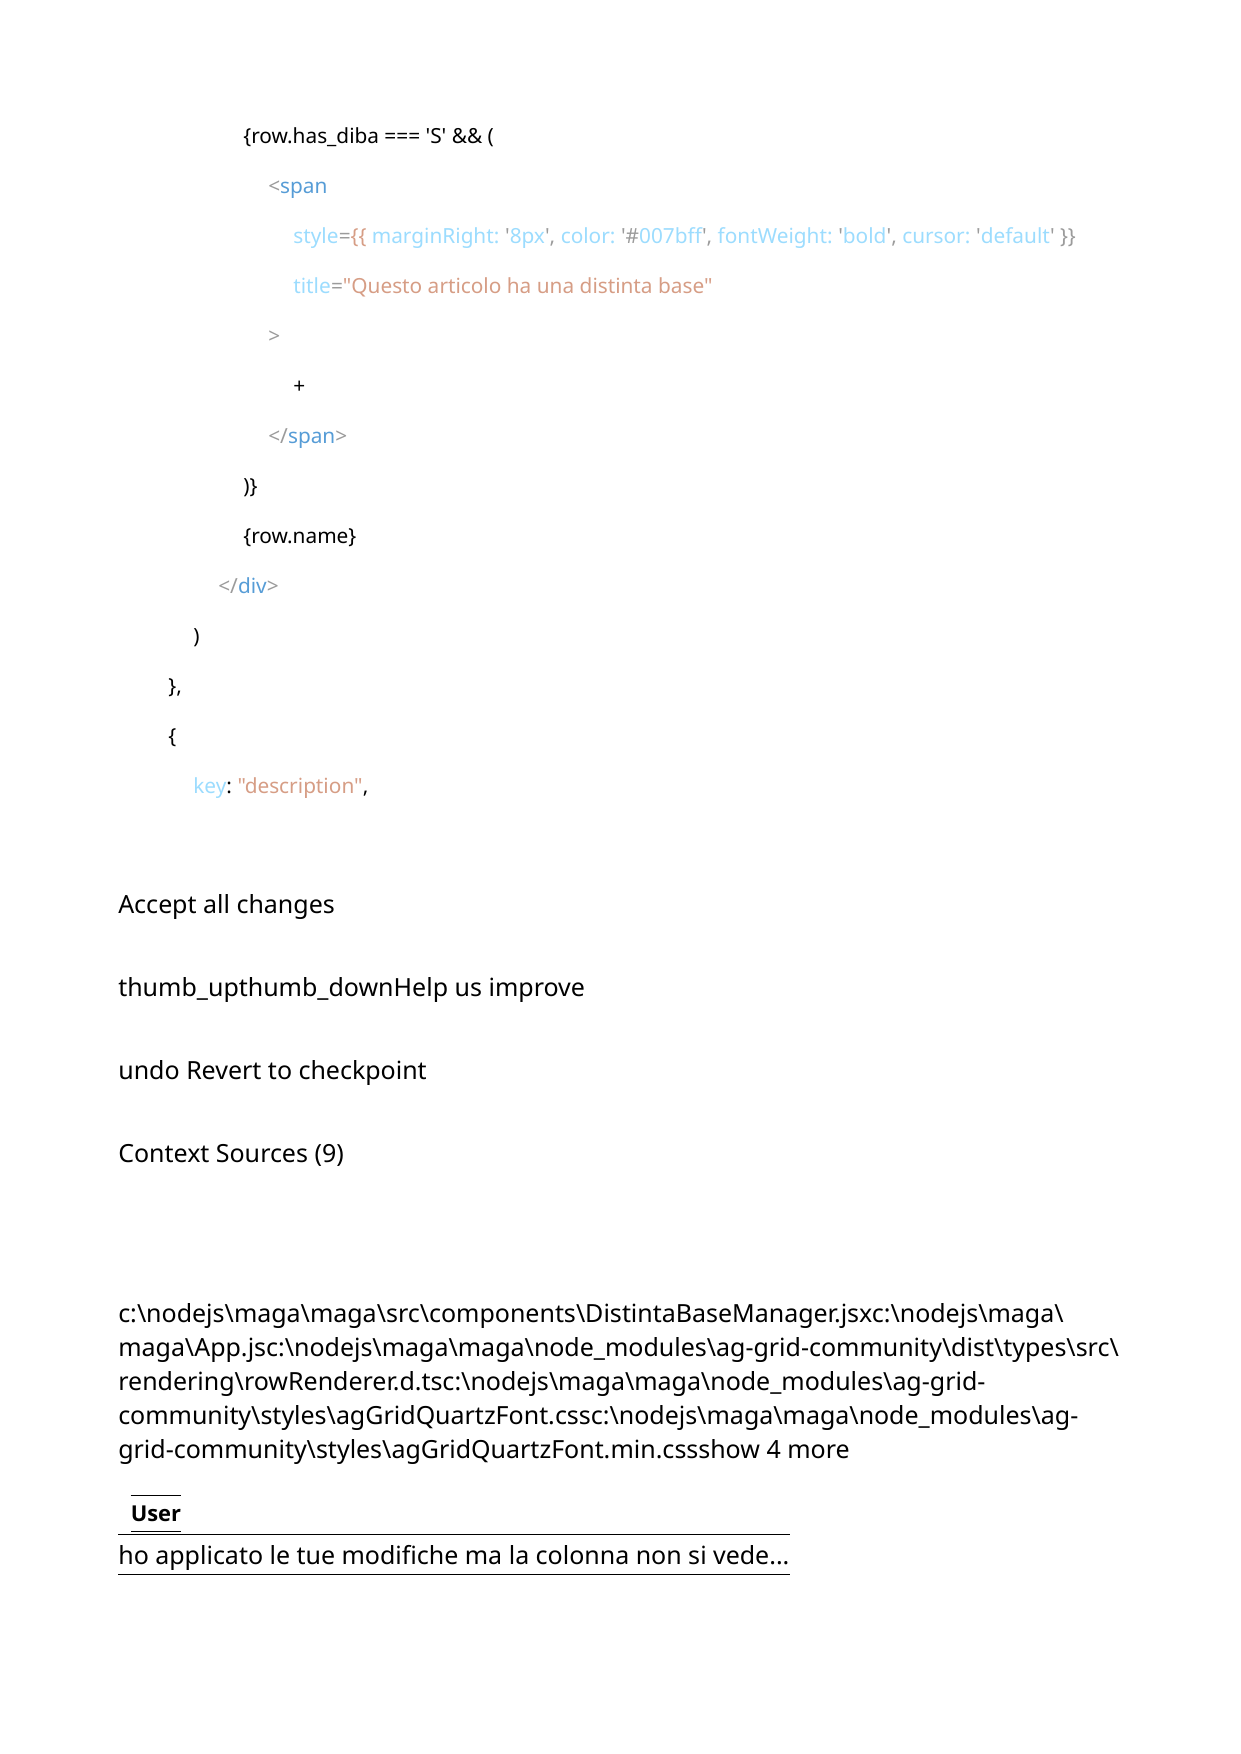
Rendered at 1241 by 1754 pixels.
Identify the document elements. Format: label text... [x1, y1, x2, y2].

text </span> [118, 418, 1122, 449]
subtitle User [131, 1495, 1122, 1531]
text {row.has_diba === 'S' && ( [118, 118, 1122, 149]
text undo Revert to checkpoint [118, 1053, 1122, 1087]
text Accept all changes [118, 887, 1122, 921]
text { [118, 718, 1122, 749]
text key: "description", [118, 768, 1122, 799]
text ) [118, 618, 1122, 649]
text style={{ marginRight: '8px', color: '#007bff', fontWeight: 'bold', cursor: 'default' }} [118, 218, 1122, 249]
text c:\nodejs\maga\maga\src\components\DistintaBaseManager.jsxc:\nodejs\maga\maga\App.jsc:\nodejs\maga\maga\node_modules\ag-grid-community\dist\types\src\rendering\rowRenderer.d.tsc:\nodejs\maga\maga\node_modules\ag-grid-community\styles\agGridQuartzFont.cssc:\nodejs\maga\maga\node_modules\ag-grid-community\styles\agGridQuartzFont.min.cssshow 4 more [118, 1295, 1122, 1466]
text + [118, 368, 1122, 399]
text </div> [118, 568, 1122, 599]
text {row.name} [118, 518, 1122, 549]
text Context Sources (9) [118, 1136, 1097, 1170]
text ho applicato le tue modifiche ma la colonna non si vede... [118, 1534, 1122, 1574]
text }, [118, 668, 1122, 699]
text title="Questo articolo ha una distinta base" [118, 268, 1122, 299]
text )} [118, 468, 1122, 499]
text thumb_upthumb_downHelp us improve [118, 970, 1122, 1004]
text > [118, 318, 1122, 349]
text <span [118, 168, 1122, 199]
